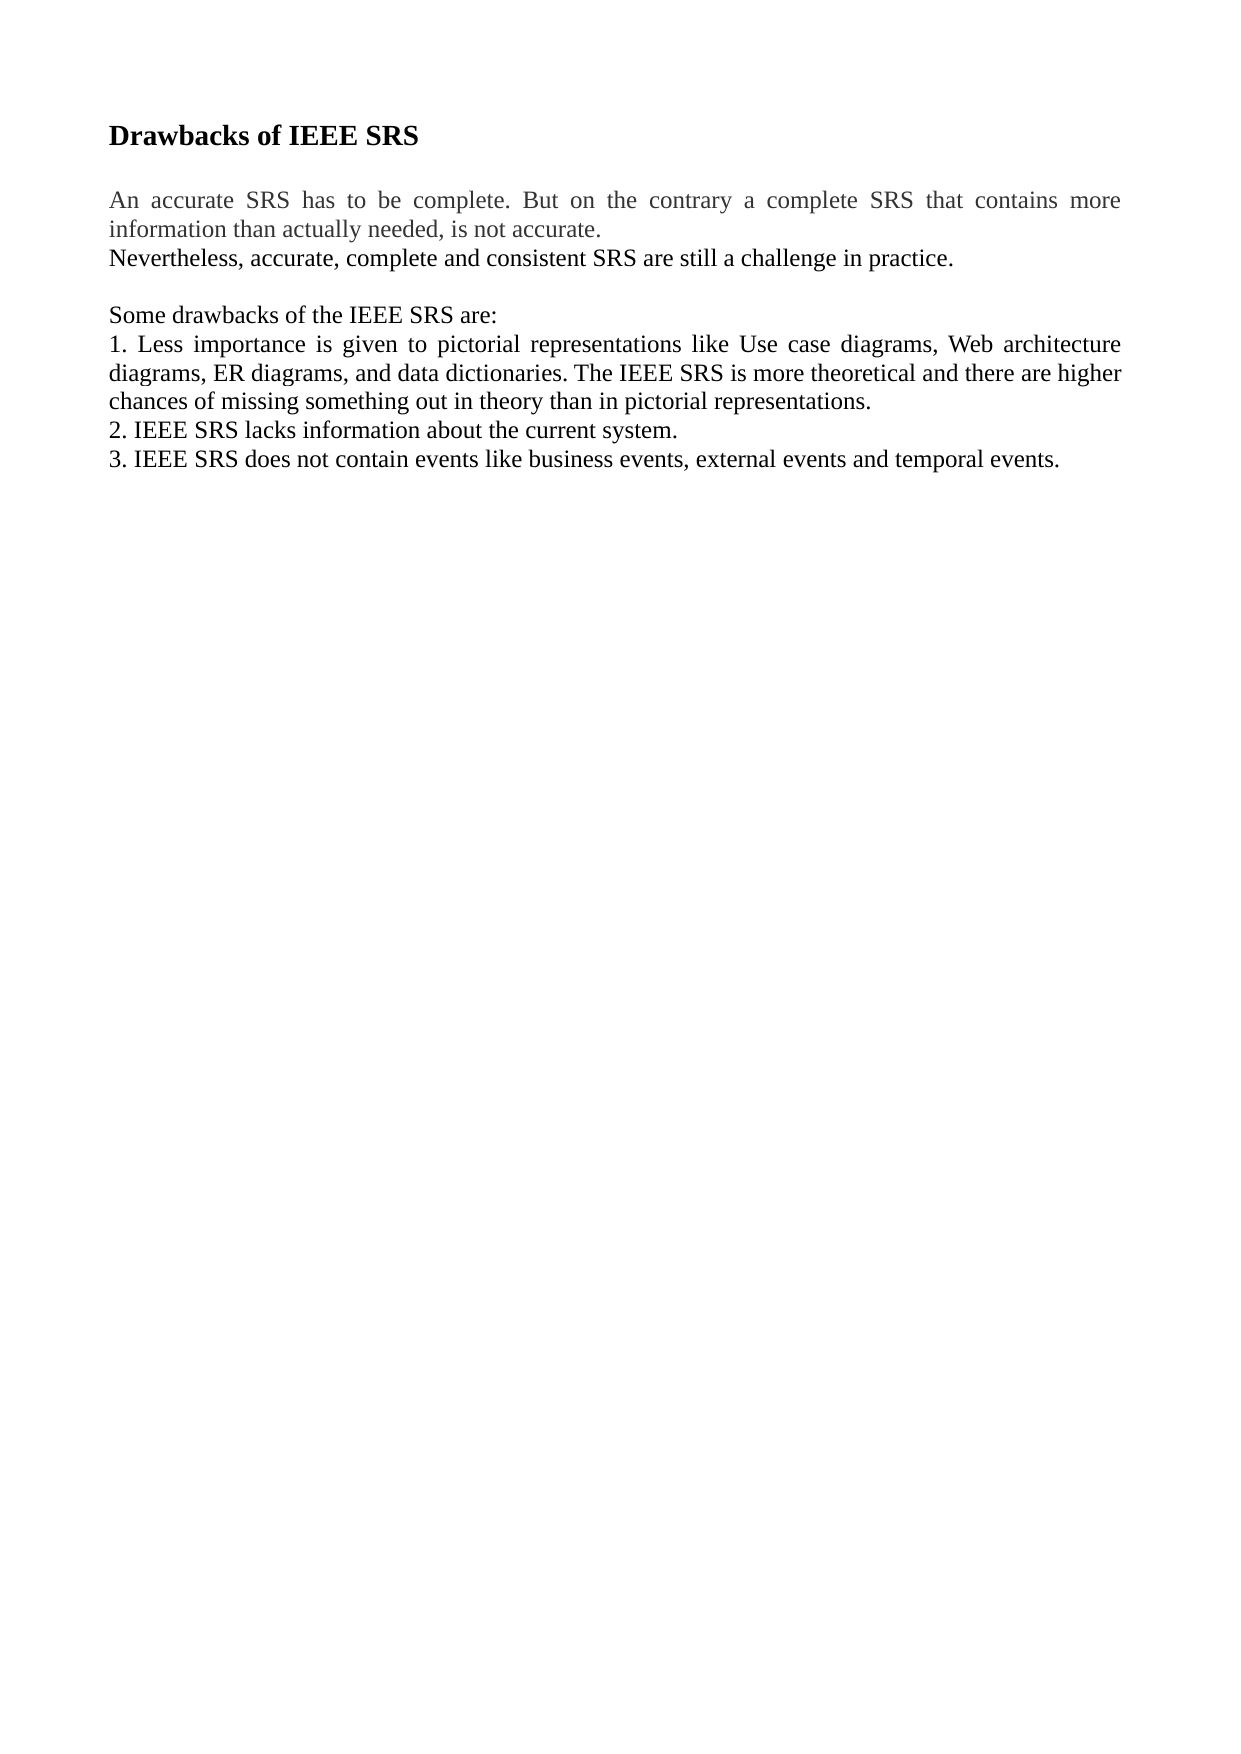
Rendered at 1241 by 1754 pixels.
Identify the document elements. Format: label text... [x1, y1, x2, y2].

text 3. IEEE SRS does not contain events like business events, external events and temporal events. [109, 444, 1122, 473]
text 1. Less importance is given to pictorial representations like Use case diagrams, Web architecture diagrams, ER diagrams, and data dictionaries. The IEEE SRS is more theoretical and there are higher chances of missing something out in theory than in pictorial representations. [109, 329, 1122, 415]
text Drawbacks of IEEE SRS [109, 118, 1122, 152]
text An accurate SRS has to be complete. But on the contrary a complete SRS that contains more information than actually needed, is not accurate. [109, 185, 1122, 243]
text Nevertheless, accurate, complete and consistent SRS are still a challenge in practice. [109, 243, 1122, 271]
text 2. IEEE SRS lacks information about the current system. [109, 415, 1122, 444]
text Some drawbacks of the IEEE SRS are: [109, 300, 1122, 329]
